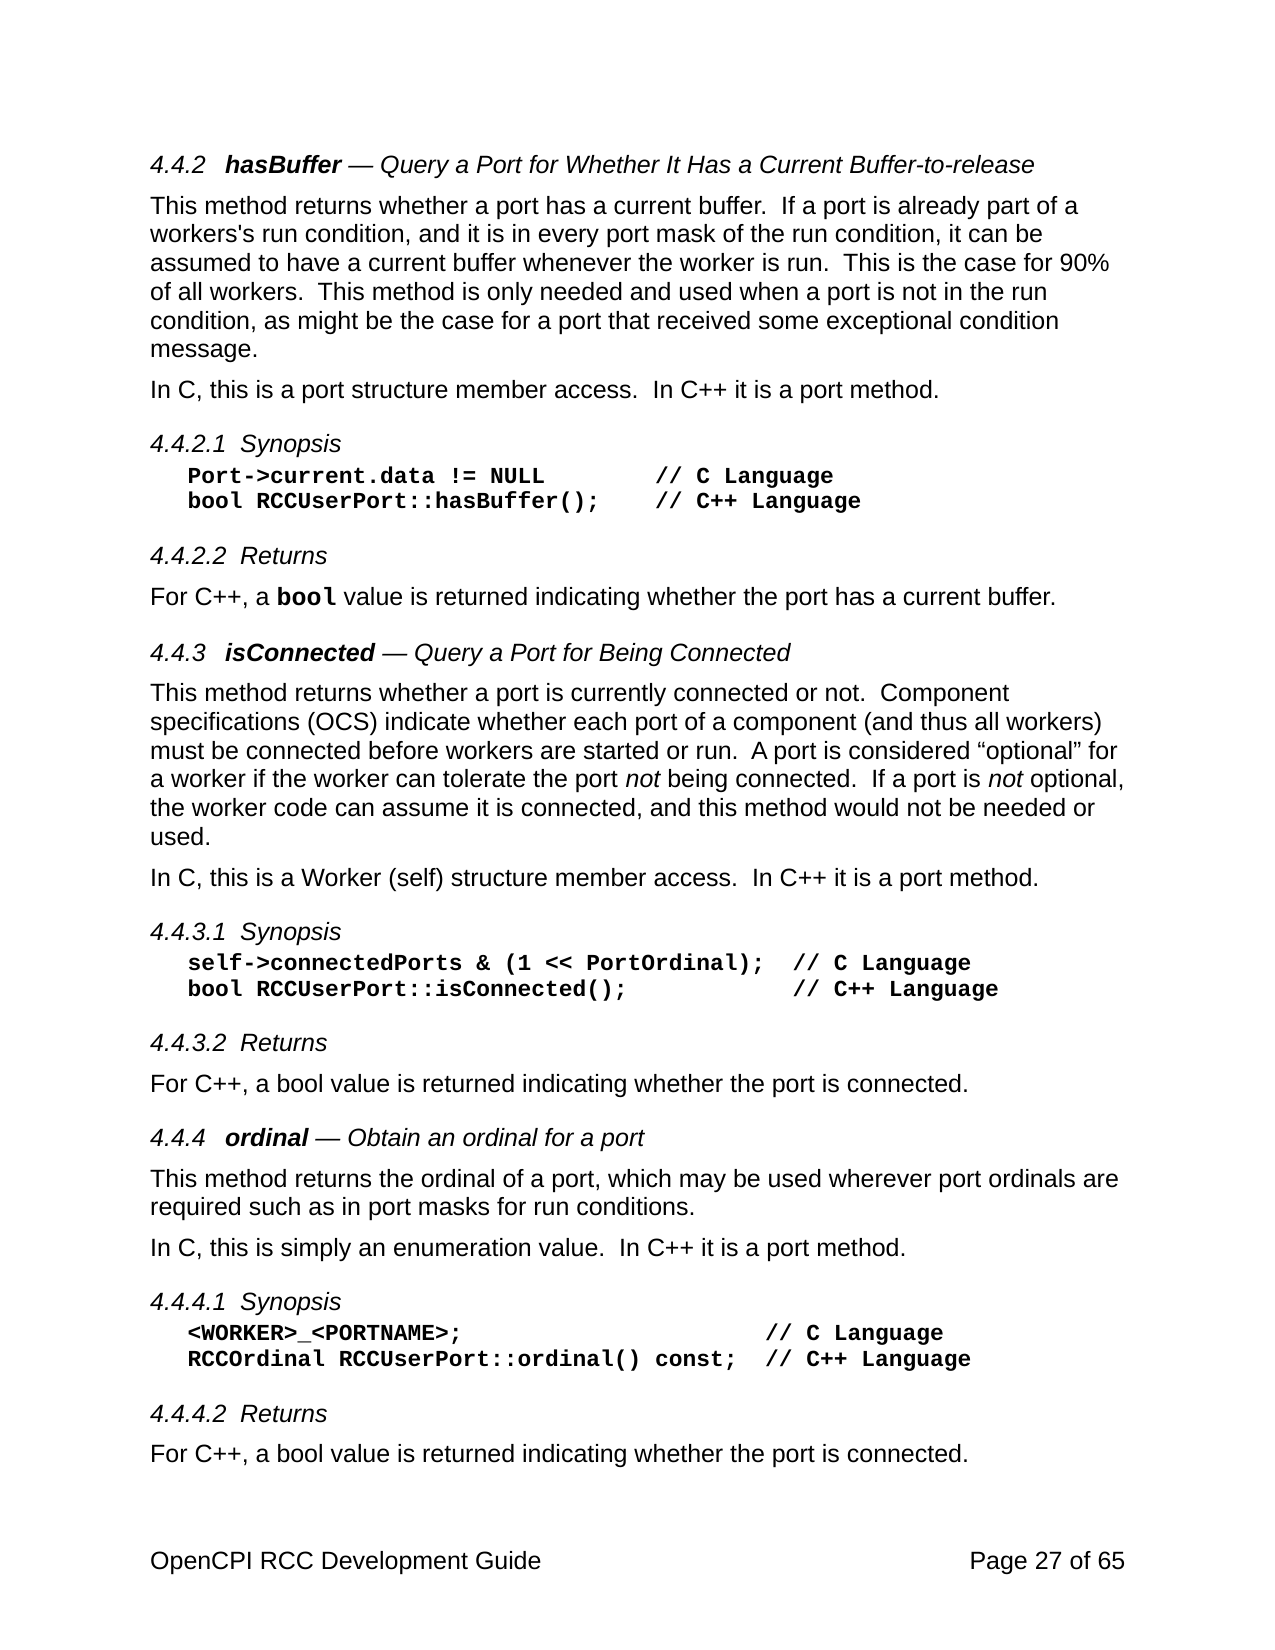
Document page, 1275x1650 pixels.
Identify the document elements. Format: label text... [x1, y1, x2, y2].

subtitle isConnected — Query a Port for Being Connected [150, 637, 1125, 666]
subtitle Returns [150, 541, 1125, 569]
text In C, this is a port structure member access. In C++ it is a port method. [150, 375, 1125, 404]
text For C++, a bool value is returned indicating whether the port has a current buffer. [150, 582, 1125, 612]
subtitle hasBuffer — Query a Port for Whether It Has a Current Buffer-to-release [150, 150, 1125, 179]
subtitle Synopsis [150, 429, 1125, 458]
text This method returns the ordinal of a port, which may be used wherever port ordinals are required such as in port masks for run conditions. [150, 1163, 1125, 1221]
text For C++, a bool value is returned indicating whether the port is connected. [150, 1439, 1125, 1468]
text In C, this is simply an enumeration value. In C++ it is a port method. [150, 1233, 1125, 1262]
text For C++, a bool value is returned indicating whether the port is connected. [150, 1069, 1125, 1098]
text self->connectedPorts & (1 << PortOrdinal); // C Language bool RCCUserPort::isConnected(); // C++ Language [187, 951, 1125, 1003]
text Port->current.data != NULL // C Language bool RCCUserPort::hasBuffer(); // C++ Language [187, 464, 1125, 516]
subtitle Returns [150, 1399, 1125, 1427]
subtitle ordinal — Obtain an ordinal for a port [150, 1123, 1125, 1152]
text This method returns whether a port is currently connected or not. Component specifications (OCS) indicate whether each port of a component (and thus all workers) must be connected before workers are started or run. A port is considered “optional” for a worker if the worker can tolerate the port not being connected. If a port is not optional, the worker code can assume it is connected, and this method would not be needed or used. [150, 678, 1125, 851]
text In C, this is a Worker (self) structure member access. In C++ it is a port method. [150, 863, 1125, 891]
text This method returns whether a port has a current buffer. If a port is already part of a workers's run condition, and it is in every port mask of the run condition, it can be assumed to have a current buffer whenever the worker is run. This is the case for 90% of all workers. This method is only needed and used when a port is not in the run condition, as might be the case for a port that received some exceptional condition message. [150, 191, 1125, 363]
text <WORKER>_<PORTNAME>; // C Language RCCOrdinal RCCUserPort::ordinal() const; // C++ Language [187, 1322, 1125, 1374]
subtitle Returns [150, 1028, 1125, 1057]
subtitle Synopsis [150, 916, 1125, 945]
subtitle Synopsis [150, 1287, 1125, 1316]
